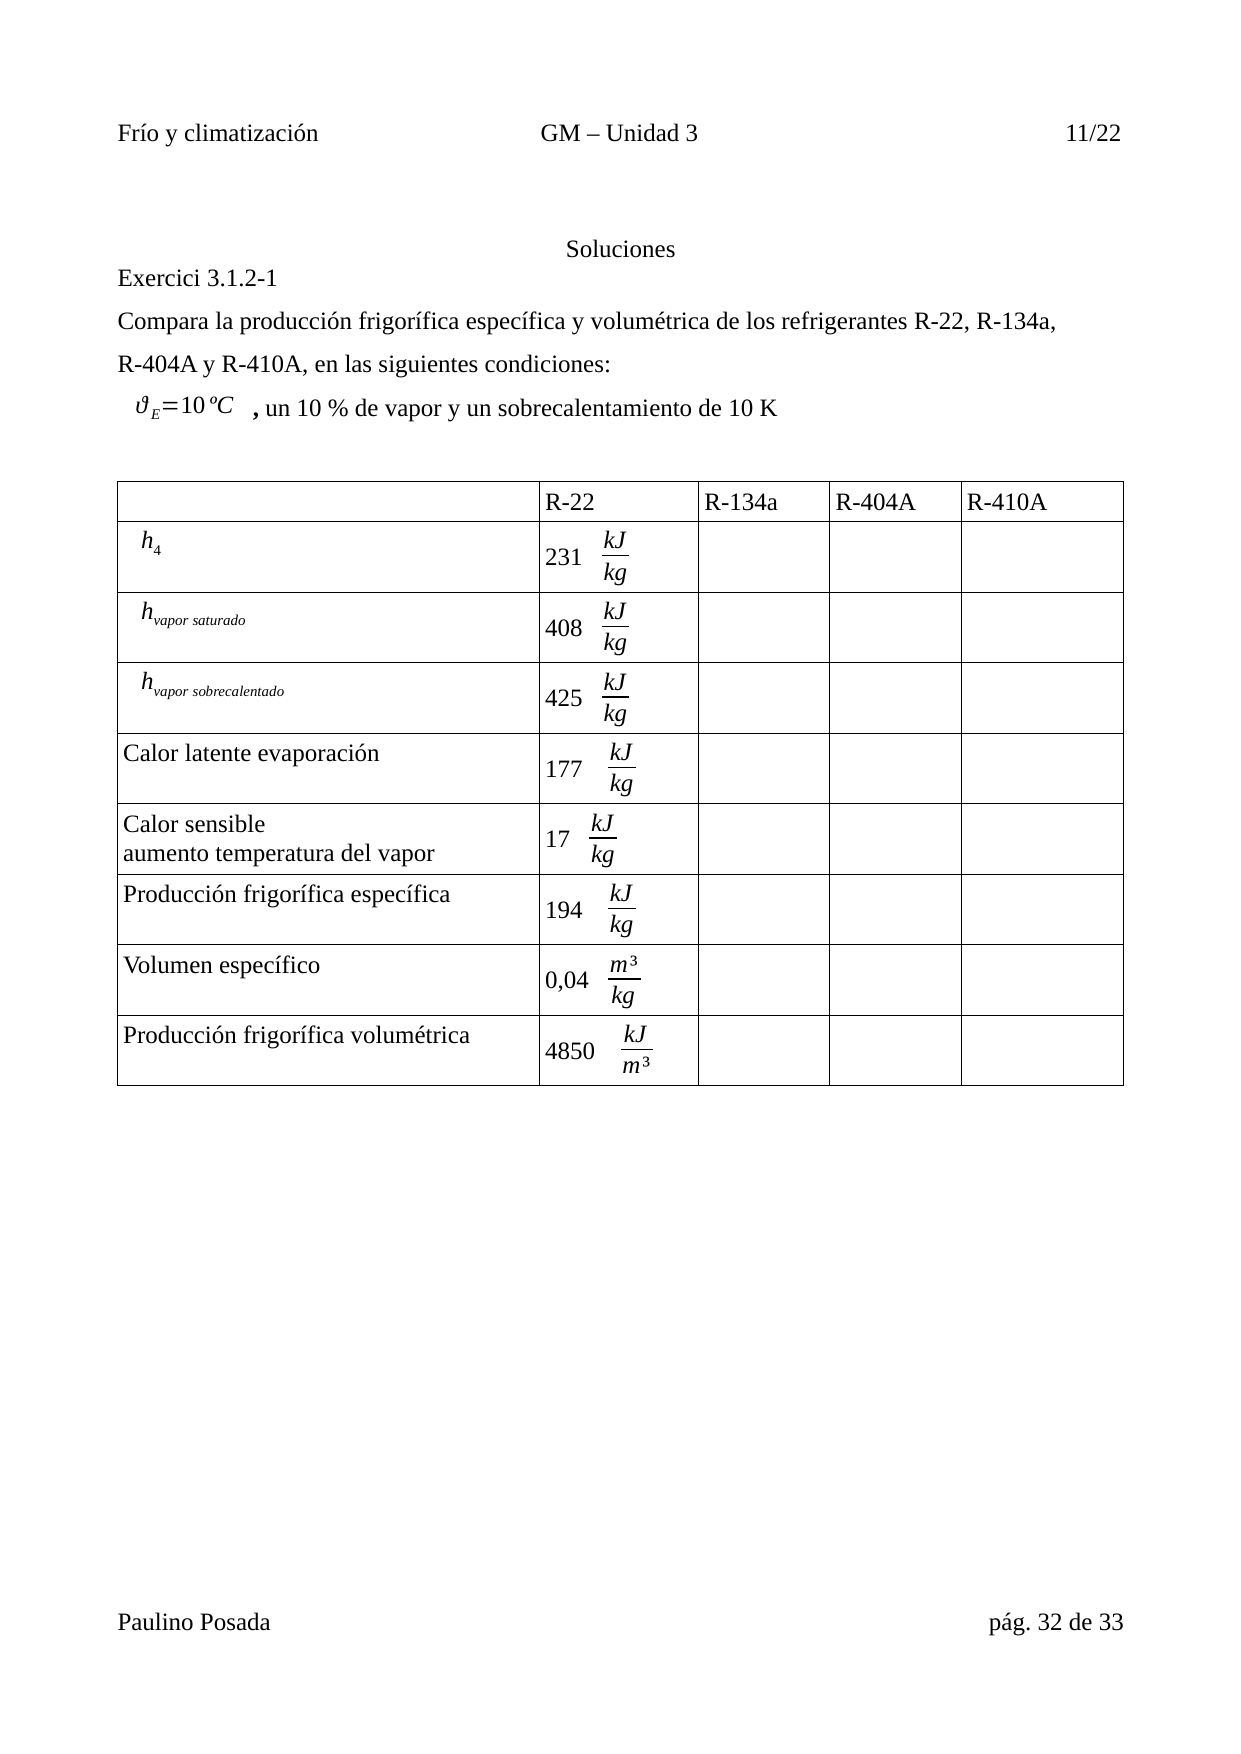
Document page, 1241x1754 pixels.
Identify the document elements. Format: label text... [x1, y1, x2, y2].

table_cell [830, 734, 961, 803]
table_header R-134a [699, 482, 829, 521]
table_cell Calor sensible aumento temperatura del vapor [118, 804, 539, 874]
table_cell 231 [540, 522, 698, 592]
table_header R-404A [830, 482, 961, 521]
table_cell 0,04 [540, 945, 698, 1015]
text , un 10 % de vapor y un sobrecalentamiento de 10 K [117, 392, 1123, 423]
table_cell [699, 875, 829, 944]
table_cell [962, 593, 1123, 662]
table_cell 425 [540, 663, 698, 733]
table_cell [962, 522, 1123, 592]
text Compara la producción frigorífica específica y volumétrica de los refrigerantes R-22, R-134a, R-404A y R-410A, en las siguientes condiciones: [117, 306, 1123, 378]
table_cell [699, 734, 829, 803]
table_cell Producción frigorífica volumétrica [118, 1016, 539, 1085]
table_cell [699, 945, 829, 1015]
table_cell Producción frigorífica específica [118, 875, 539, 944]
table_cell 17 [540, 804, 698, 874]
table_cell [830, 804, 961, 874]
table_header R-22 [540, 482, 698, 521]
table_cell [830, 522, 961, 592]
table_cell [962, 663, 1123, 733]
table_cell [699, 522, 829, 592]
table_cell [118, 593, 539, 662]
table_cell Calor latente evaporación [118, 734, 539, 803]
table_cell [699, 1016, 829, 1085]
table_cell 194 [540, 875, 698, 944]
table_header R-410A [962, 482, 1123, 521]
table_cell 4850 [540, 1016, 698, 1085]
table_cell [830, 1016, 961, 1085]
table_cell [830, 875, 961, 944]
table_cell [699, 593, 829, 662]
table_cell [962, 734, 1123, 803]
table_cell [118, 522, 539, 592]
table_cell [962, 1016, 1123, 1085]
table_cell [962, 875, 1123, 944]
table_cell [830, 663, 961, 733]
table_cell [962, 945, 1123, 1015]
table_cell [830, 945, 961, 1015]
table_cell 408 [540, 593, 698, 662]
table_cell [699, 663, 829, 733]
table_cell [830, 593, 961, 662]
table_cell 177 [540, 734, 698, 803]
table_cell Volumen específico [118, 945, 539, 1015]
table_cell [118, 663, 539, 733]
text Soluciones [117, 234, 1123, 263]
table_cell [699, 804, 829, 874]
text Exercici 3.1.2-1 [117, 263, 1123, 291]
table_header [118, 482, 539, 521]
table_cell [962, 804, 1123, 874]
